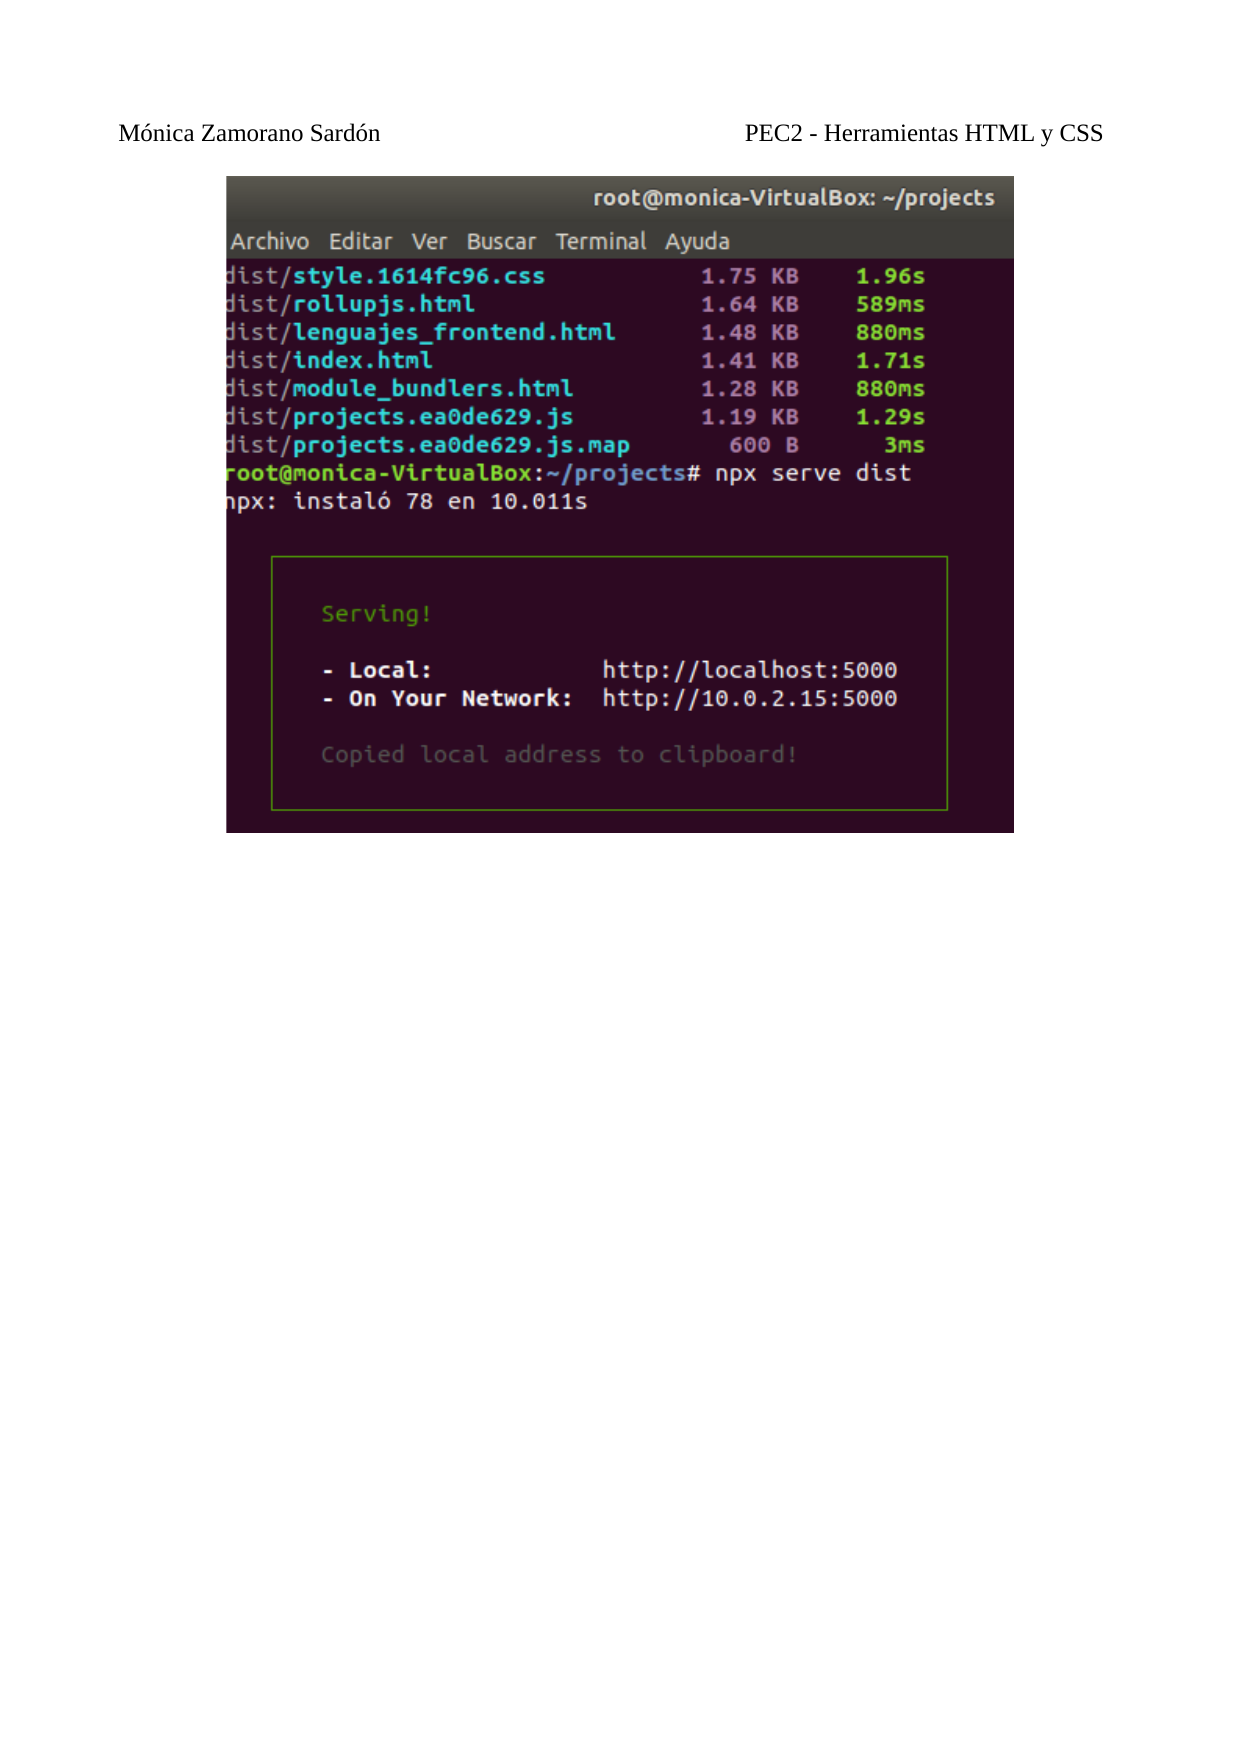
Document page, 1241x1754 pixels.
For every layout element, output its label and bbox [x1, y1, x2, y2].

picture [226, 176, 1014, 833]
